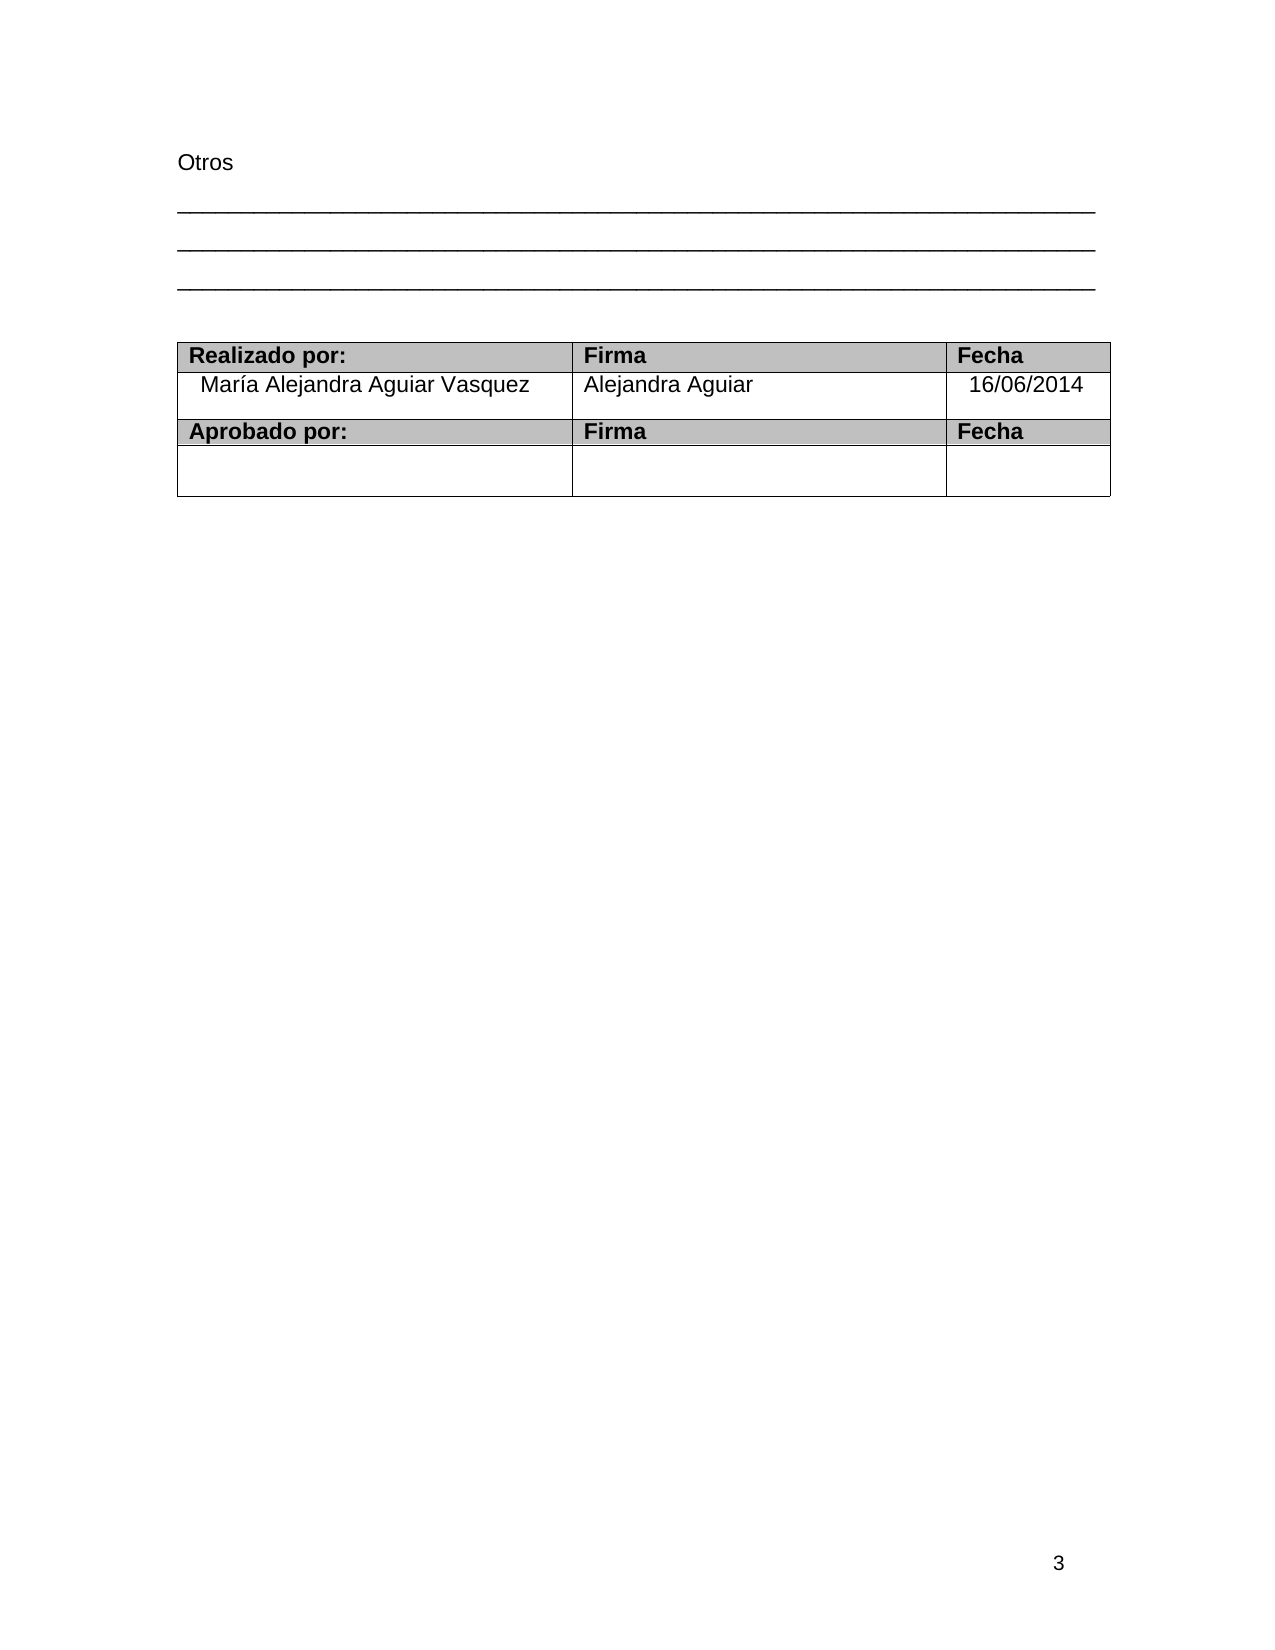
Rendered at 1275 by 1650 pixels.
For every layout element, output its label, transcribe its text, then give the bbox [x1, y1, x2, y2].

table_cell [178, 446, 572, 496]
text Otros [177, 150, 1098, 176]
table_cell [573, 446, 946, 496]
table_cell María Alejandra Aguiar Vasquez [178, 373, 572, 419]
text ________________________________________________________________________________________________________________________________________________________________________________________________________________________ [177, 188, 1098, 291]
table_header Firma [573, 343, 946, 372]
table_header Realizado por: [178, 343, 572, 372]
table_cell Alejandra Aguiar [573, 373, 946, 419]
table_cell Firma [573, 420, 946, 444]
table_header Fecha [947, 343, 1110, 372]
table_cell 16/06/2014 [947, 373, 1110, 419]
table_cell [947, 446, 1110, 496]
table_cell Fecha [947, 420, 1110, 444]
table_cell Aprobado por: [178, 420, 572, 444]
